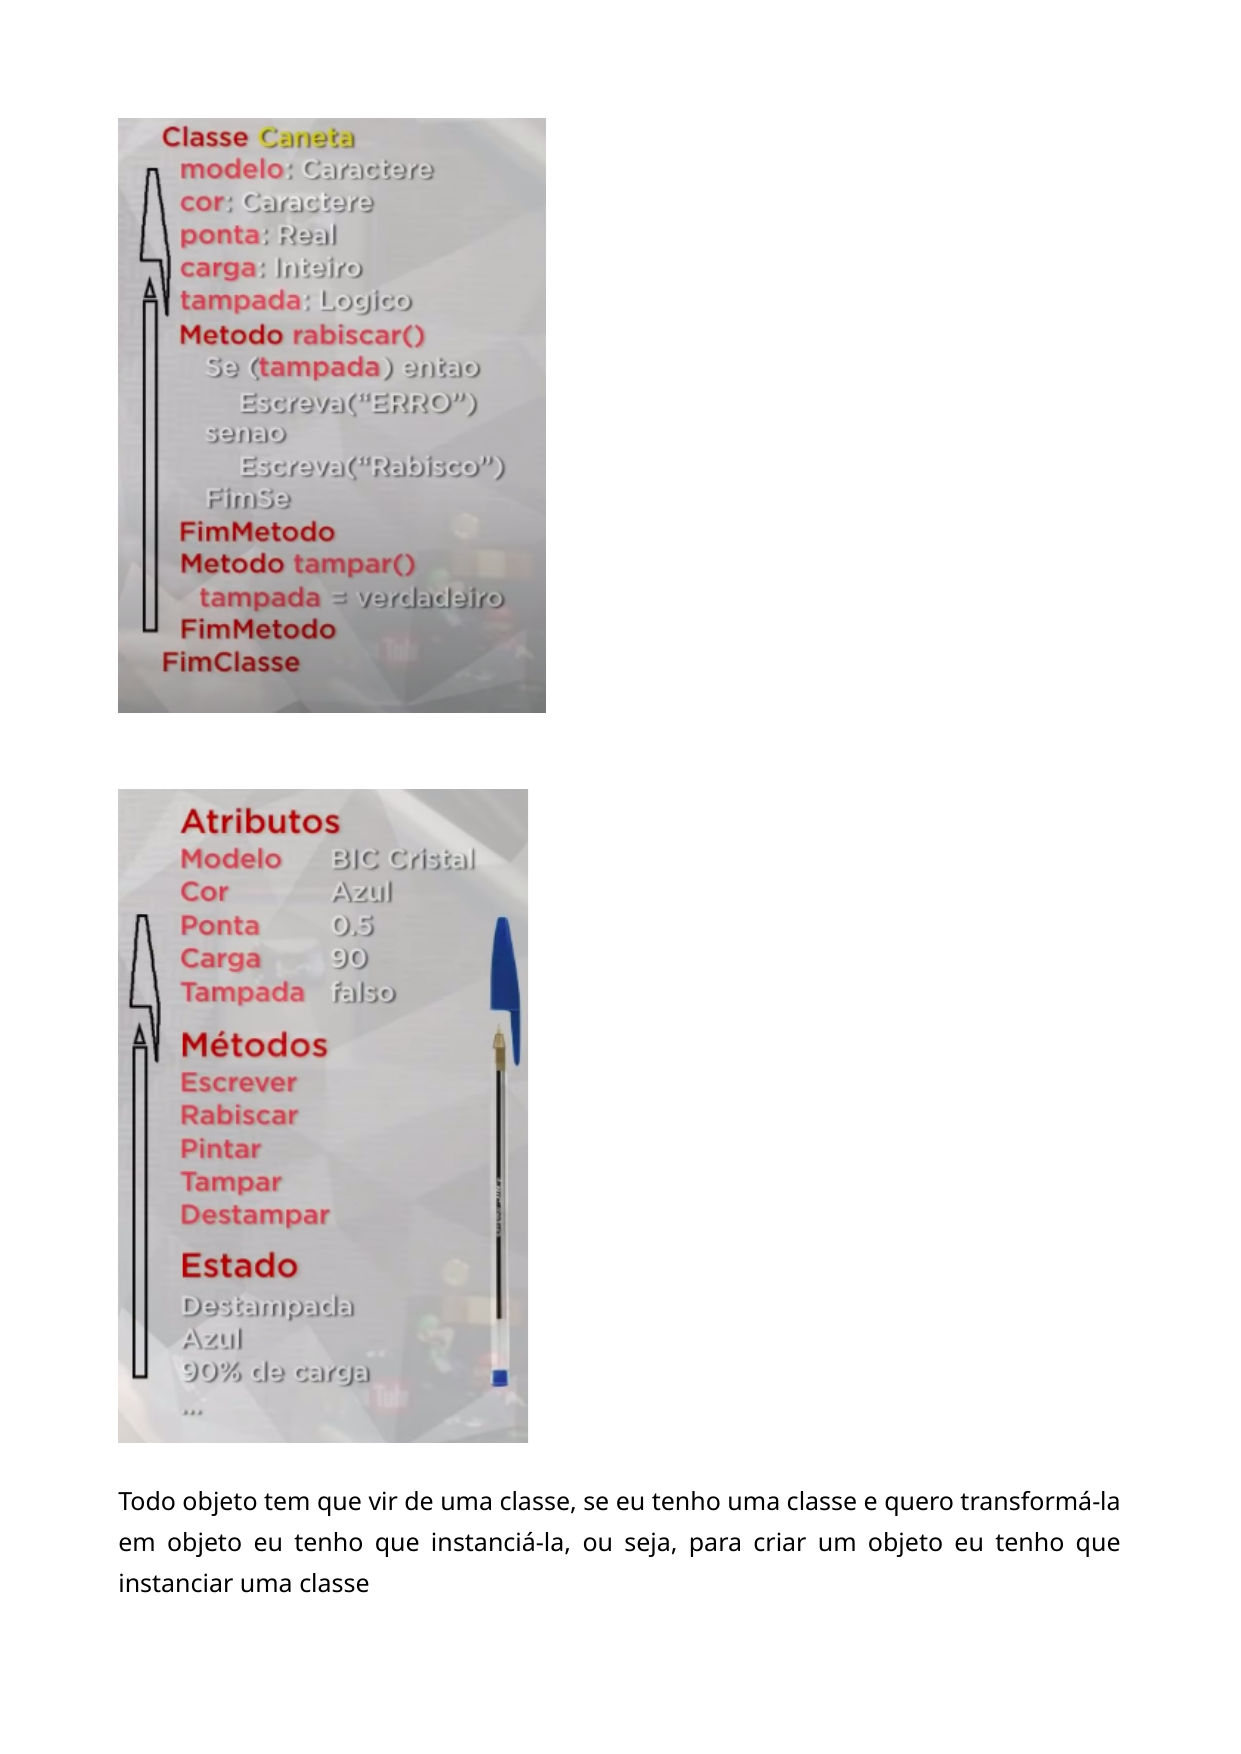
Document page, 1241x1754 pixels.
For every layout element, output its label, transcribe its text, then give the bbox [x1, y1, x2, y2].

picture [118, 789, 529, 1443]
text Todo objeto tem que vir de uma classe, se eu tenho uma classe e quero transformá-la em objeto eu tenho que instanciá-la, ou seja, para criar um objeto eu tenho que instanciar uma classe [118, 1484, 1122, 1599]
picture [118, 118, 546, 713]
